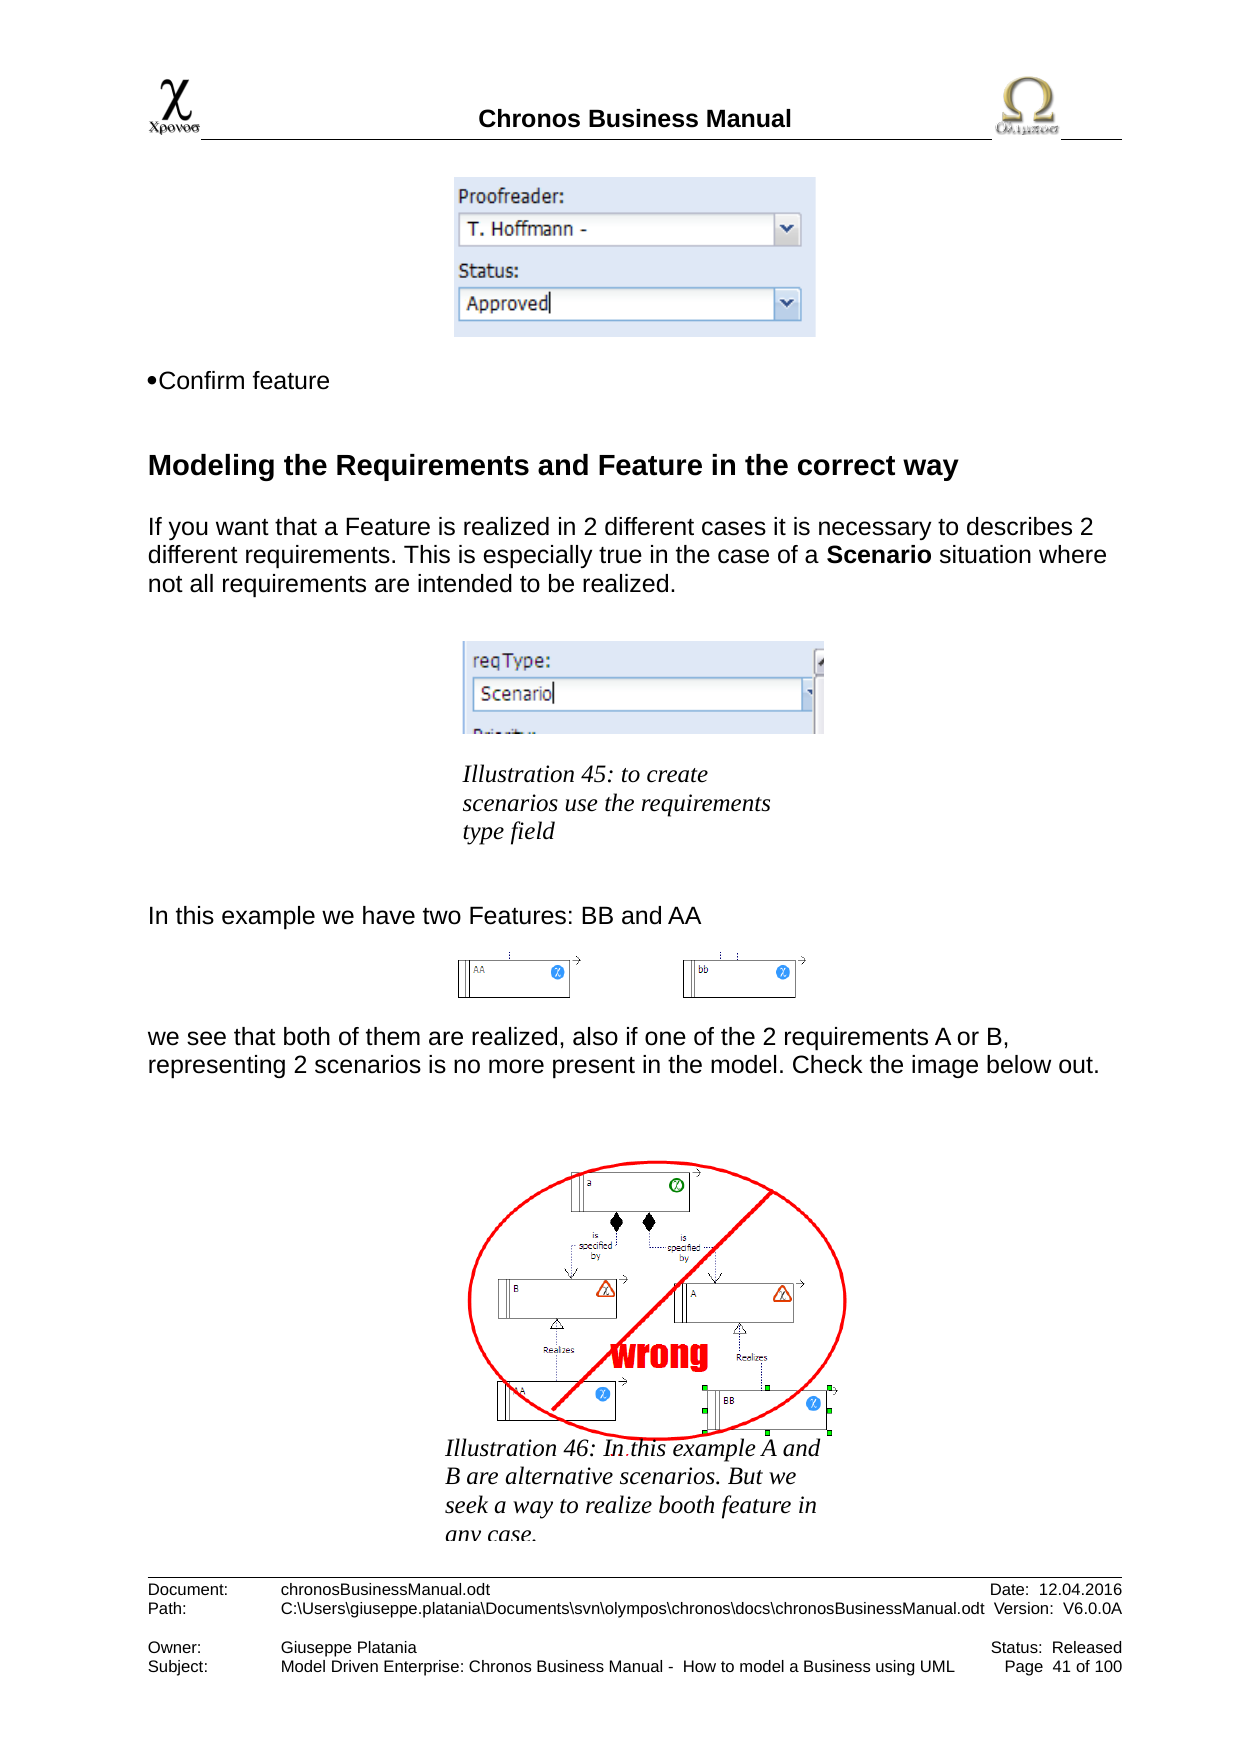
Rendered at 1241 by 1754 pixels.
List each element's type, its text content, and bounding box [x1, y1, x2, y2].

list Confirm feature [148, 366, 1122, 395]
picture [454, 177, 816, 337]
picture [444, 1146, 859, 1456]
text Illustration 46: In this example A and B are alternative scenarios. But we seek a way to realize booth feature in any case. [445, 1123, 825, 1146]
picture [535, 1445, 542, 1455]
picture [992, 75, 1061, 135]
text we see that both of them are realized, also if one of the 2 requirements A or B, representing 2 scenarios is no more present in the model. Check the image below out. [148, 1022, 1122, 1079]
text In this example we have two Features: BB and AA [148, 901, 1122, 929]
picture [457, 952, 813, 1000]
subtitle Modeling the Requirements and Feature in the correct way [148, 448, 1122, 482]
text If you want that a Feature is realized in 2 different cases it is necessary to describes 2 different requirements. This is especially true in the case of a Scenario situation where not all requirements are intended to be realized. [148, 511, 1122, 598]
picture [147, 75, 201, 135]
text Illustration 45: to create scenarios use the requirements type field [462, 759, 807, 845]
text Illustration 46: In this example A and B are alternative scenarios. But we seek a way to realize booth feature in any case. [445, 1456, 825, 1541]
picture [462, 641, 824, 734]
